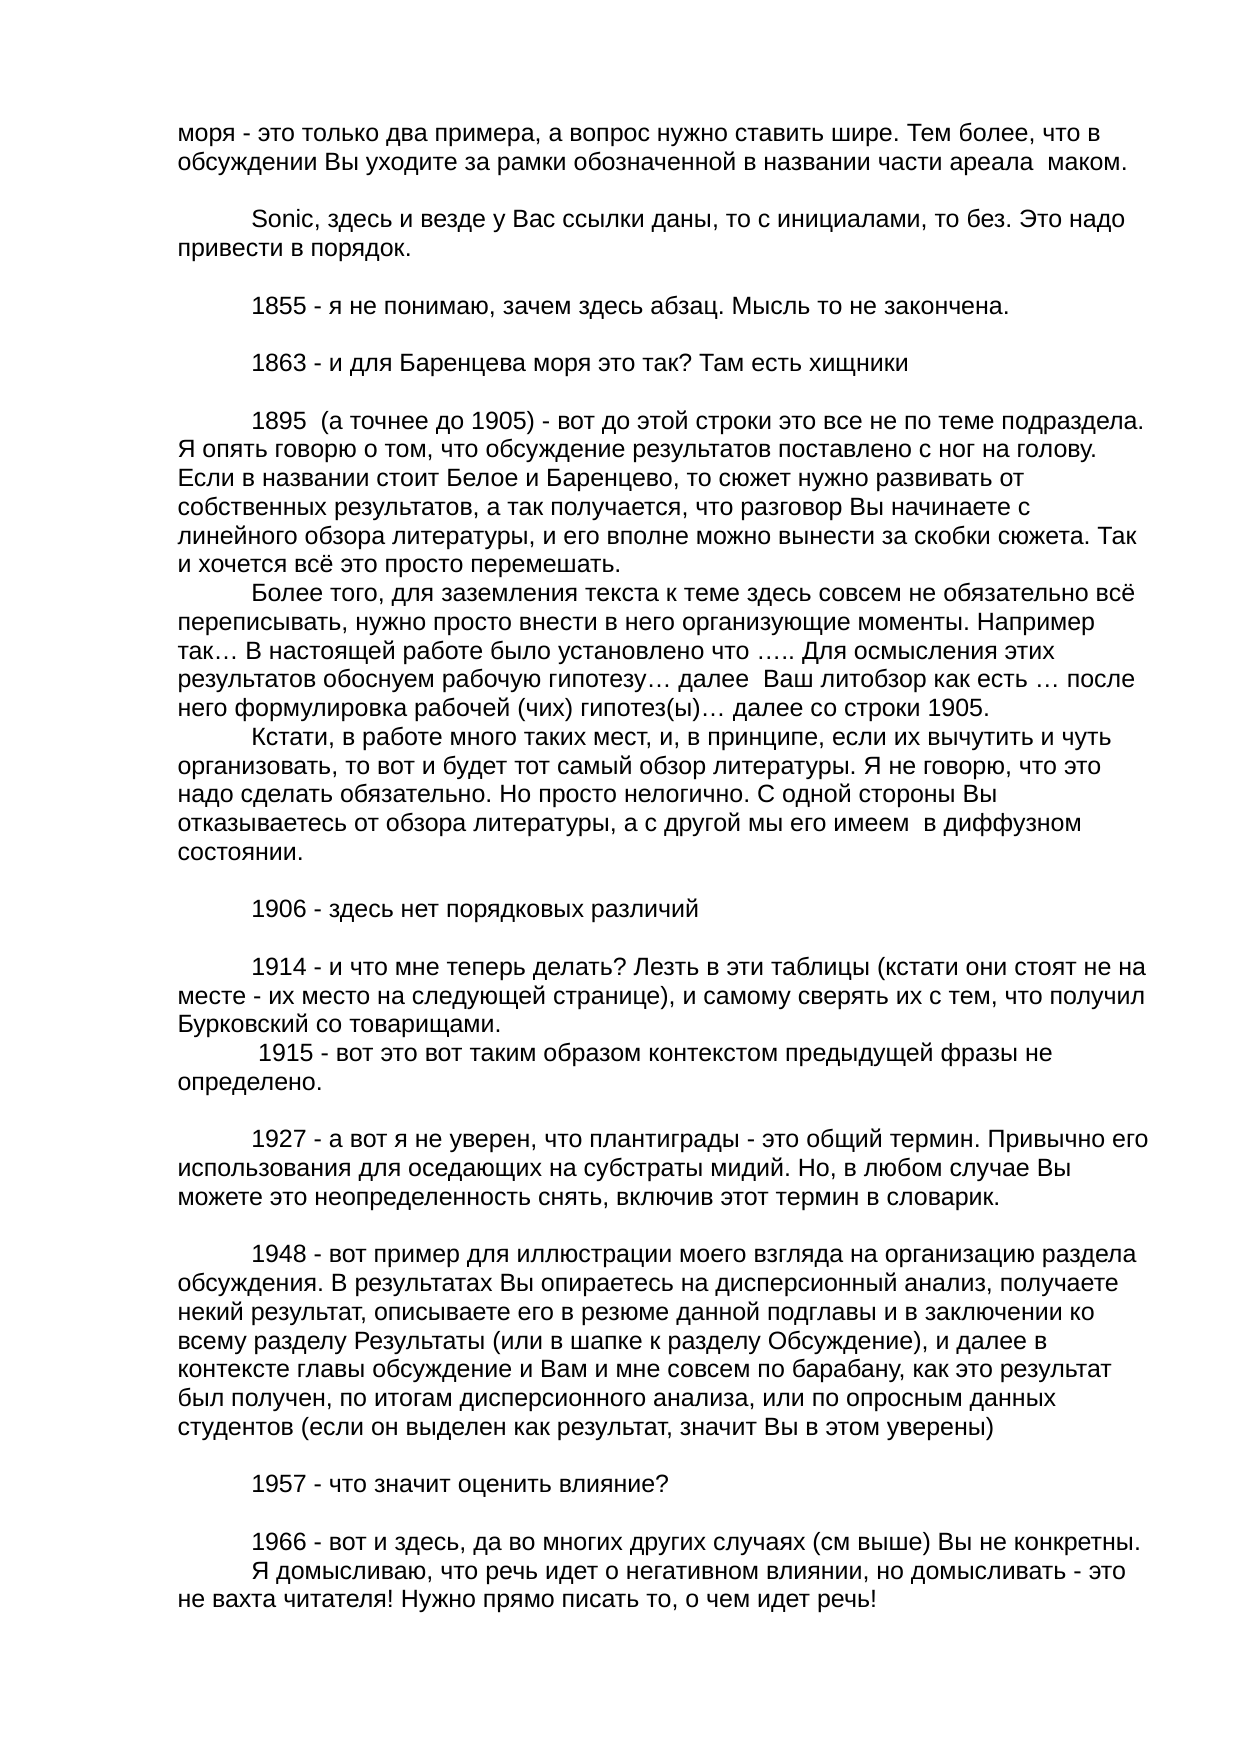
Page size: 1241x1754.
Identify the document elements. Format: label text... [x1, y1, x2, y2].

text Sonic, здесь и везде у Вас ссылки даны, то с инициалами, то без. Это надо привести в порядок. [177, 204, 1152, 262]
text 1906 - здесь нет порядковых различий [177, 894, 1152, 923]
text 1957 - что значит оценить влияние? [177, 1469, 1152, 1498]
text 1927 - а вот я не уверен, что плантиграды - это общий термин. Привычно его использования для оседающих на субстраты мидий. Но, в любом случае Вы можете это неопределенность снять, включив этот термин в словарик. [177, 1124, 1152, 1211]
text Кстати, в работе много таких мест, и, в принципе, если их вычутить и чуть организовать, то вот и будет тот самый обзор литературы. Я не говорю, что это надо сделать обязательно. Но просто нелогично. С одной стороны Вы отказываетесь от обзора литературы, а с другой мы его имеем в диффузном состоянии. [177, 722, 1152, 866]
text моря - это только два примера, а вопрос нужно ставить шире. Тем более, что в обсуждении Вы уходите за рамки обозначенной в названии части ареала маком. [177, 118, 1152, 176]
text 1948 - вот пример для иллюстрации моего взгляда на организацию раздела обсуждения. В результатах Вы опираетесь на дисперсионный анализ, получаете некий результат, описываете его в резюме данной подглавы и в заключении ко всему разделу Результаты (или в шапке к разделу Обсуждение), и далее в контексте главы обсуждение и Вам и мне совсем по барабану, как это результат был получен, по итогам дисперсионного анализа, или по опросным данных студентов (если он выделен как результат, значит Вы в этом уверены) [177, 1239, 1152, 1441]
text Более того, для заземления текста к теме здесь совсем не обязательно всё переписывать, нужно просто внести в него организующие моменты. Например так… В настоящей работе было установлено что ….. Для осмысления этих результатов обоснуем рабочую гипотезу… далее Ваш литобзор как есть … после него формулировка рабочей (чих) гипотез(ы)… далее со строки 1905. [177, 578, 1152, 722]
text 1966 - вот и здесь, да во многих других случаях (см выше) Вы не конкретны. [177, 1527, 1152, 1556]
text 1895 (а точнее до 1905) - вот до этой строки это все не по теме подраздела. Я опять говорю о том, что обсуждение результатов поставлено с ног на голову. Если в названии стоит Белое и Баренцево, то сюжет нужно развивать от собственных результатов, а так получается, что разговор Вы начинаете с линейного обзора литературы, и его вполне можно вынести за скобки сюжета. Так и хочется всё это просто перемешать. [177, 406, 1152, 578]
text 1914 - и что мне теперь делать? Лезть в эти таблицы (кстати они стоят не на месте - их место на следующей странице), и самому сверять их с тем, что получил Бурковский со товарищами. [177, 952, 1152, 1038]
text 1855 - я не понимаю, зачем здесь абзац. Мысль то не закончена. [177, 291, 1152, 319]
text 1915 - вот это вот таким образом контекстом предыдущей фразы не определено. [177, 1038, 1152, 1096]
text Я домысливаю, что речь идет о негативном влиянии, но домысливать - это не вахта читателя! Нужно прямо писать то, о чем идет речь! [177, 1556, 1152, 1613]
text 1863 - и для Баренцева моря это так? Там есть хищники [177, 348, 1152, 377]
